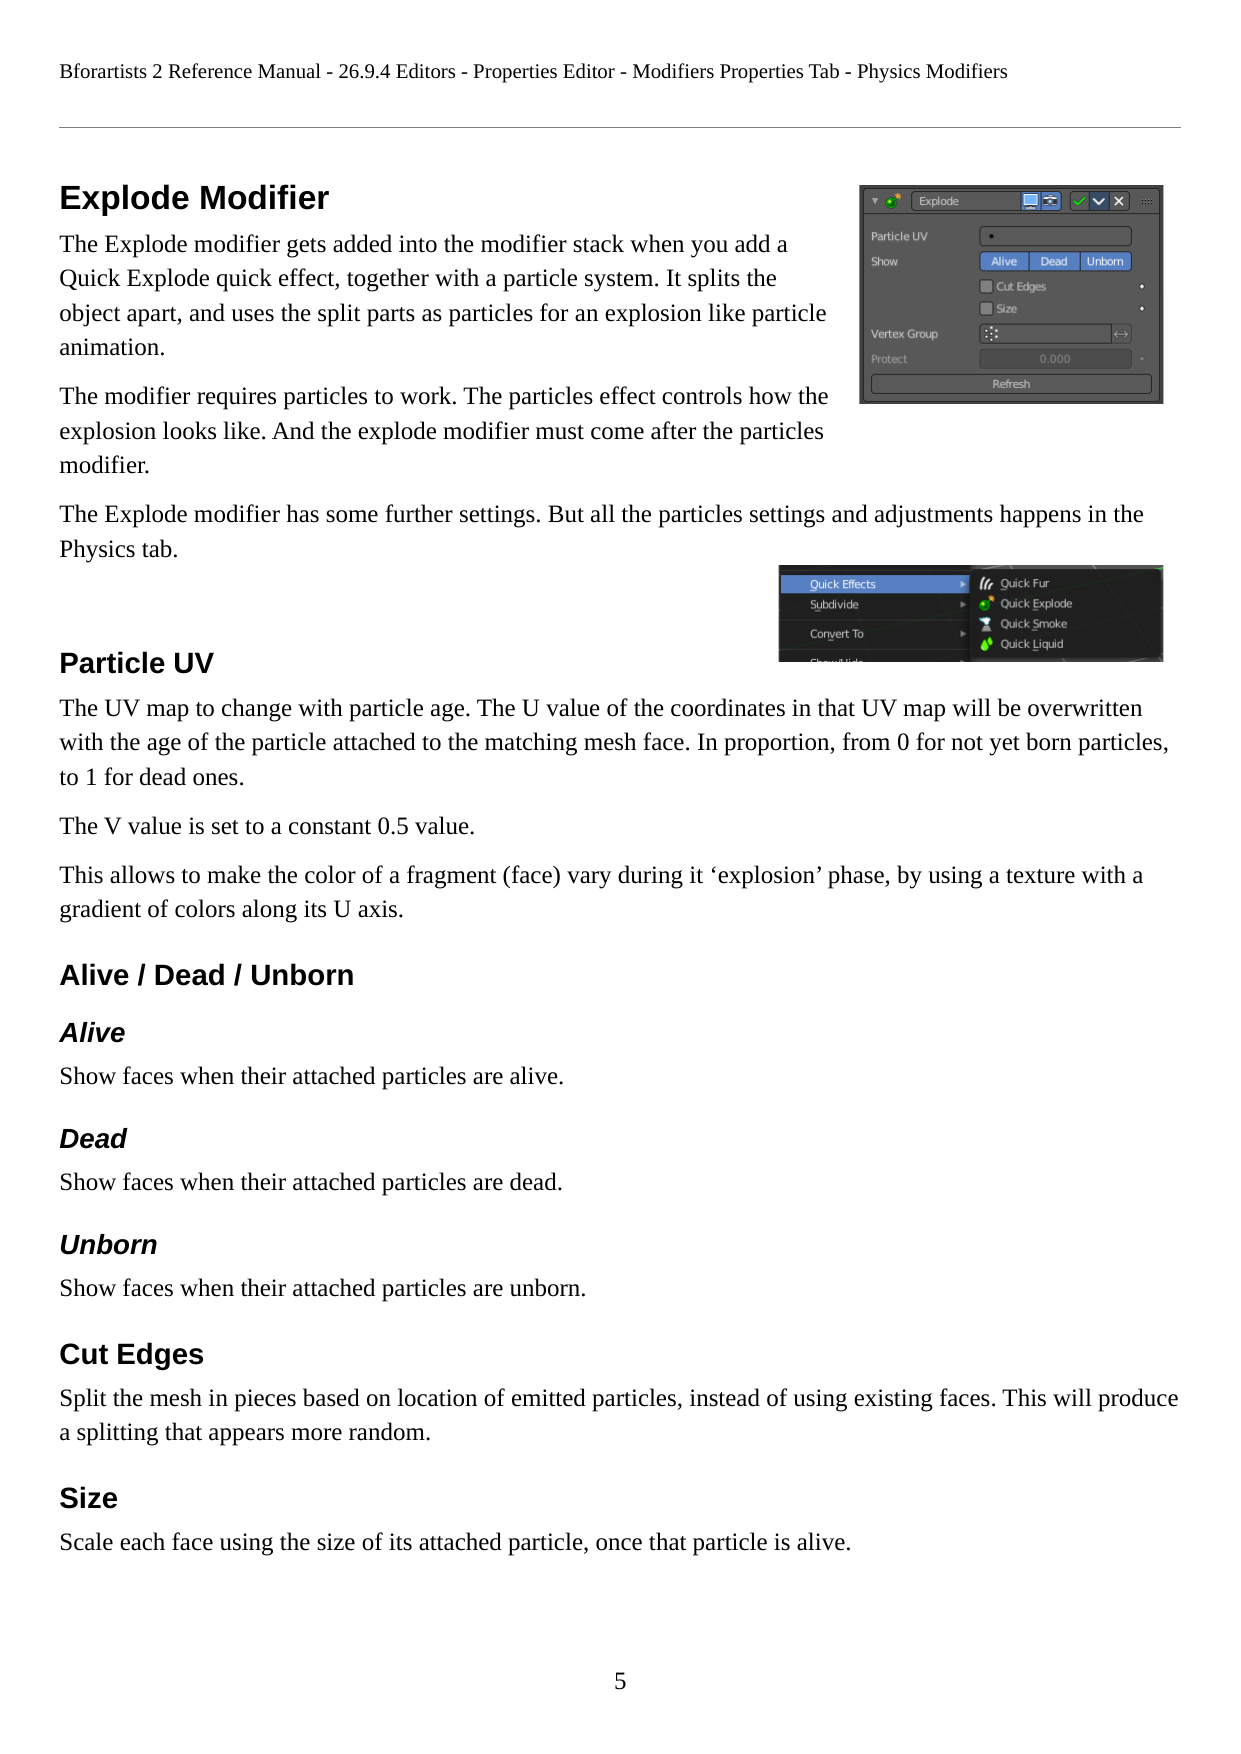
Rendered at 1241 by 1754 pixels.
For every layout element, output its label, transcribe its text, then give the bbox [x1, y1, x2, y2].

subtitle Size [59, 1481, 1181, 1515]
subtitle Cut Edges [59, 1337, 1181, 1370]
subtitle Alive [59, 1017, 1181, 1048]
text The Explode modifier has some further settings. But all the particles settings and adjustments happens in the Physics tab. [59, 499, 1181, 562]
text The UV map to change with particle age. The U value of the coordinates in that UV map will be overwritten with the age of the particle attached to the matching mesh face. In proportion, from 0 for not yet born particles, to 1 for dead ones. [59, 693, 1181, 790]
picture [859, 185, 1164, 404]
text Split the mesh in pieces based on location of emitted particles, instead of using existing faces. This will produce a splitting that appears more random. [59, 1383, 1181, 1446]
text The V value is set to a constant 0.5 value. [59, 811, 1181, 839]
picture [778, 565, 1164, 662]
subtitle Explode Modifier [59, 178, 1181, 216]
subtitle Unborn [59, 1228, 1181, 1260]
text Show faces when their attached particles are unborn. [59, 1273, 1181, 1302]
text The Explode modifier gets added into the modifier stack when you add a Quick Explode quick effect, together with a particle system. It splits the object apart, and uses the split parts as particles for an explosion like particle animation. [59, 229, 859, 361]
text Show faces when their attached particles are alive. [59, 1061, 1181, 1090]
subtitle Dead [59, 1123, 1181, 1154]
text The modifier requires particles to work. The particles effect controls how the explosion looks like. And the explode modifier must come after the particles modifier. [59, 381, 1181, 479]
text This allows to make the color of a fragment (face) vary during it ‘explosion’ phase, by using a texture with a gradient of colors along its U axis. [59, 860, 1181, 923]
subtitle Particle UV [59, 646, 1181, 680]
text Scale each face using the size of its attached particle, once that particle is alive. [59, 1527, 1181, 1556]
text Show faces when their attached particles are dead. [59, 1167, 1181, 1196]
subtitle Alive / Dead / Unborn [59, 958, 1181, 992]
